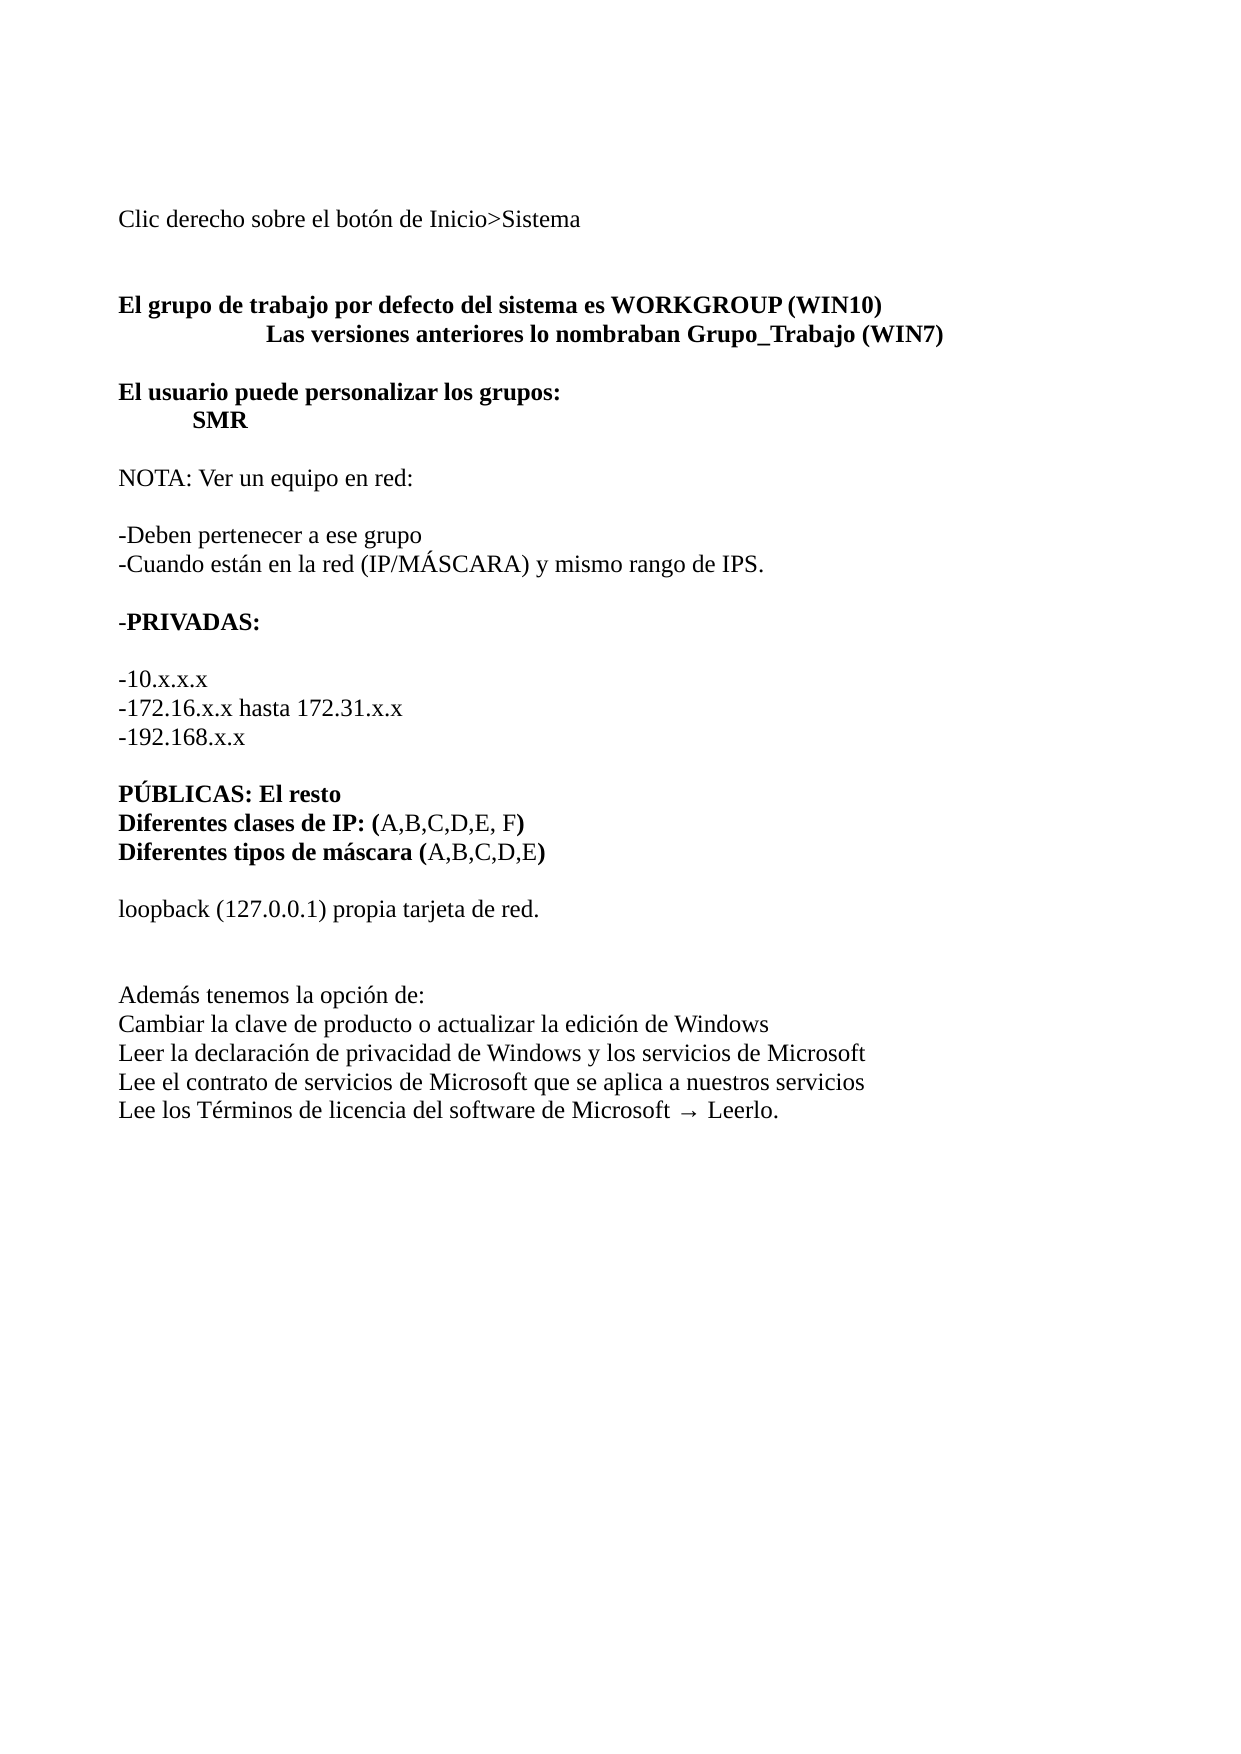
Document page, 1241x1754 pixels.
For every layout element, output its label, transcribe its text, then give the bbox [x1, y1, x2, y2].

text Lee el contrato de servicios de Microsoft que se aplica a nuestros servicios [118, 1067, 1122, 1096]
text Diferentes clases de IP: (A,B,C,D,E, F) [118, 808, 1122, 837]
text loopback (127.0.0.1) propia tarjeta de red. [118, 894, 1122, 923]
text NOTA: Ver un equipo en red: [118, 463, 1122, 492]
text -Deben pertenecer a ese grupo [118, 521, 1122, 549]
text Clic derecho sobre el botón de Inicio>Sistema [118, 204, 1122, 233]
text -PRIVADAS: [118, 607, 1122, 636]
text Las versiones anteriores lo nombraban Grupo_Trabajo (WIN7) [118, 319, 1122, 348]
text El grupo de trabajo por defecto del sistema es WORKGROUP (WIN10) [118, 291, 1122, 319]
text -10.x.x.x [118, 664, 1122, 693]
text Cambiar la clave de producto o actualizar la edición de Windows [118, 1009, 1122, 1038]
text -Cuando están en la red (IP/MÁSCARA) y mismo rango de IPS. [118, 549, 1122, 578]
text Leer la declaración de privacidad de Windows y los servicios de Microsoft [118, 1038, 1122, 1067]
text Además tenemos la opción de: [118, 981, 1122, 1009]
text Lee los Términos de licencia del software de Microsoft → Leerlo. [118, 1096, 1122, 1124]
text El usuario puede personalizar los grupos: [118, 377, 1122, 406]
text SMR [118, 406, 1122, 434]
text PÚBLICAS: El resto [118, 779, 1122, 808]
text -172.16.x.x hasta 172.31.x.x [118, 693, 1122, 722]
text Diferentes tipos de máscara (A,B,C,D,E) [118, 837, 1122, 866]
text -192.168.x.x [118, 722, 1122, 751]
